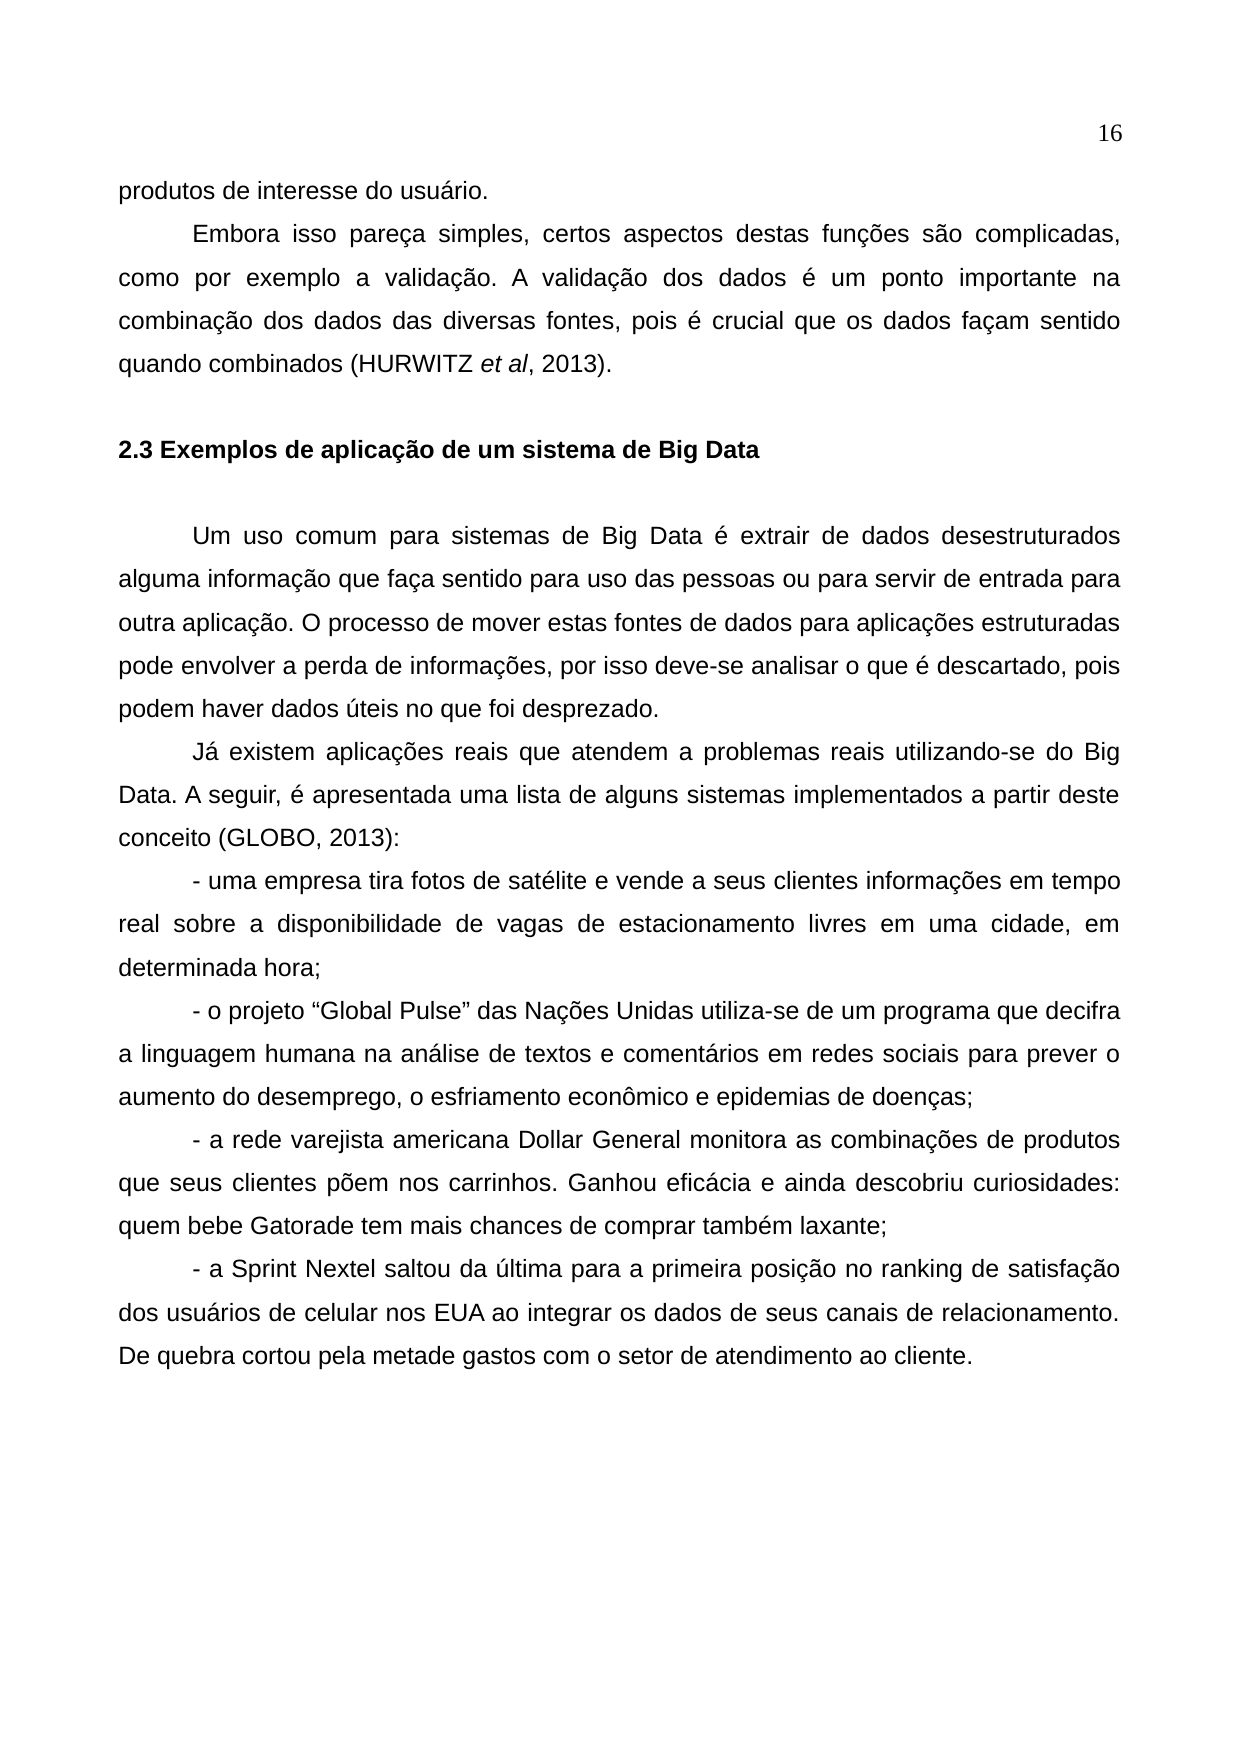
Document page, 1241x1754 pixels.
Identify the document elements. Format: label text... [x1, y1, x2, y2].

text Um uso comum para sistemas de Big Data é extrair de dados desestruturados alguma informação que faça sentido para uso das pessoas ou para servir de entrada para outra aplicação. O processo de mover estas fontes de dados para aplicações estruturadas pode envolver a perda de informações, por isso deve-se analisar o que é descartado, pois podem haver dados úteis no que foi desprezado. [118, 521, 1122, 723]
text Embora isso pareça simples, certos aspectos destas funções são complicadas, como por exemplo a validação. A validação dos dados é um ponto importante na combinação dos dados das diversas fontes, pois é crucial que os dados façam sentido quando combinados (HURWITZ et al, 2013). [118, 219, 1122, 378]
text - a rede varejista americana Dollar General monitora as combinações de produtos que seus clientes põem nos carrinhos. Ganhou eficácia e ainda descobriu curiosidades: quem bebe Gatorade tem mais chances de comprar também laxante; [118, 1125, 1122, 1240]
text 2.3 Exemplos de aplicação de um sistema de Big Data [118, 435, 1122, 464]
text Já existem aplicações reais que atendem a problemas reais utilizando-se do Big Data. A seguir, é apresentada uma lista de alguns sistemas implementados a partir deste conceito (GLOBO, 2013): [118, 737, 1122, 852]
text - a Sprint Nextel saltou da última para a primeira posição no ranking de satisfação dos usuários de celular nos EUA ao integrar os dados de seus canais de relacionamento. De quebra cortou pela metade gastos com o setor de atendimento ao cliente. [118, 1254, 1122, 1369]
text produtos de interesse do usuário. [118, 176, 1122, 205]
text - uma empresa tira fotos de satélite e vende a seus clientes informações em tempo real sobre a disponibilidade de vagas de estacionamento livres em uma cidade, em determinada hora; [118, 866, 1122, 981]
text - o projeto “Global Pulse” das Nações Unidas utiliza-se de um programa que decifra a linguagem humana na análise de textos e comentários em redes sociais para prever o aumento do desemprego, o esfriamento econômico e epidemias de doenças; [118, 996, 1122, 1111]
